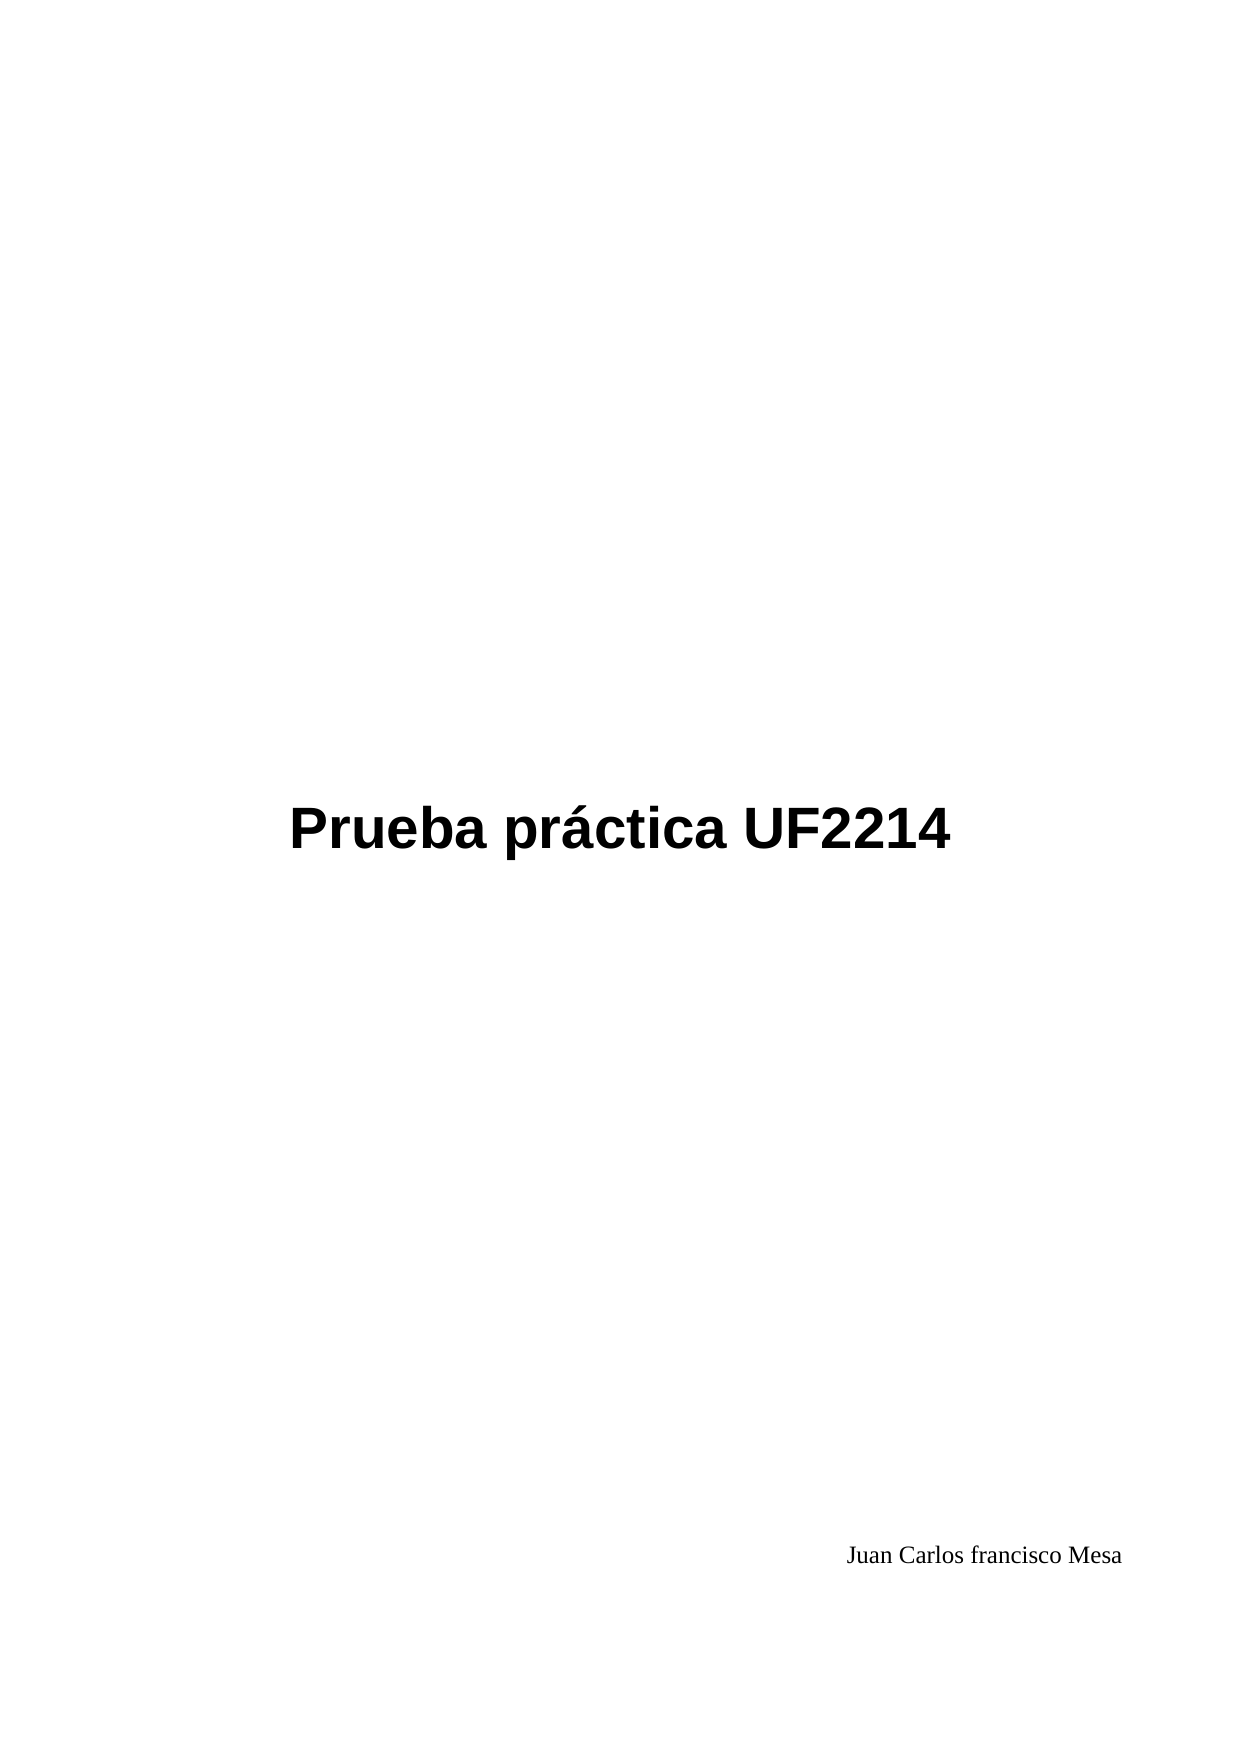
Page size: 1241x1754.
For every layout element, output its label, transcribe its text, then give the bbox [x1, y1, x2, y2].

title Prueba práctica UF2214 [118, 794, 1122, 861]
text Juan Carlos francisco Mesa [118, 1540, 1122, 1569]
